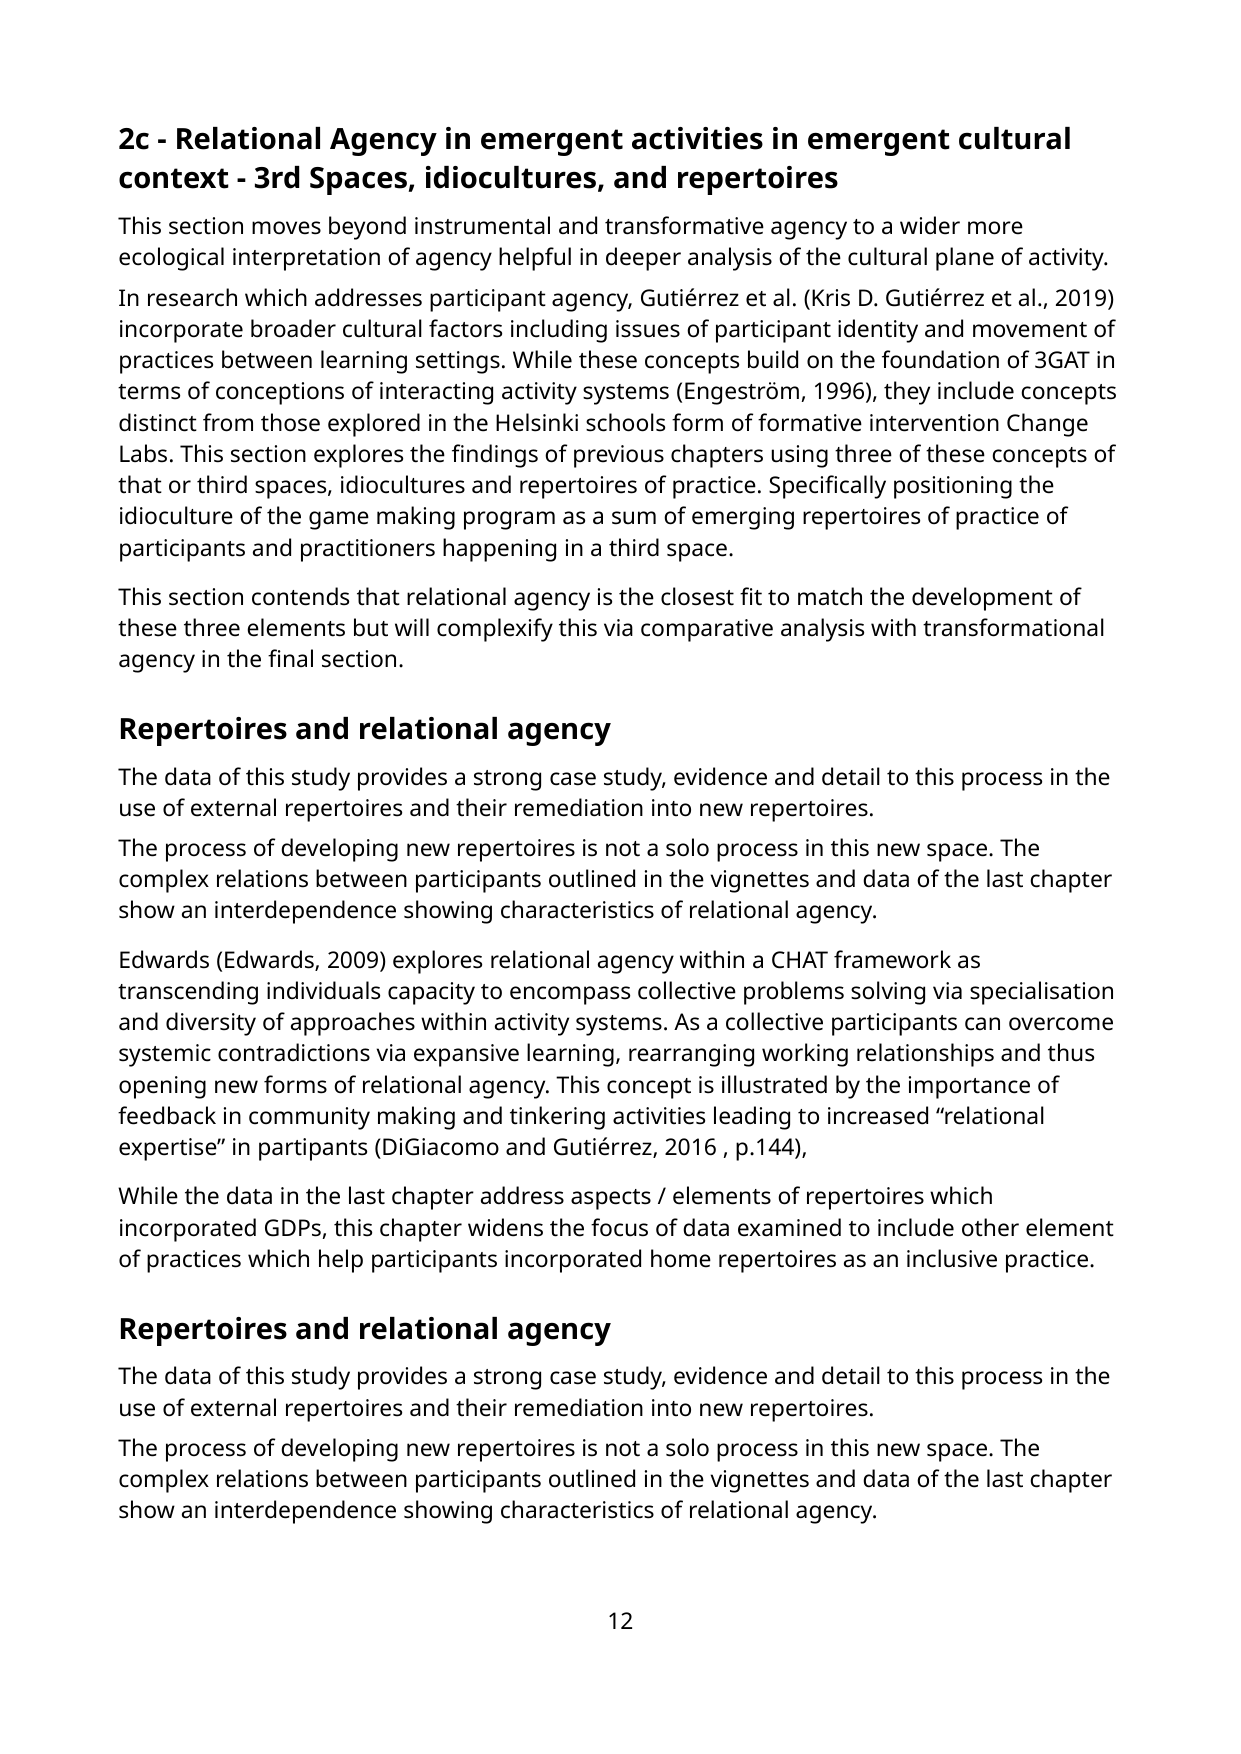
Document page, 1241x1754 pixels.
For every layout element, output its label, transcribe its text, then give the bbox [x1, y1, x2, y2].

subtitle 2c - Relational Agency in emergent activities in emergent cultural context - 3rd Spaces, idiocultures, and repertoires [118, 118, 1122, 197]
text The data of this study provides a strong case study, evidence and detail to this process in the use of external repertoires and their remediation into new repertoires. [118, 761, 1122, 823]
subtitle Repertoires and relational agency [118, 708, 1122, 748]
text Edwards (Edwards, 2009) explores relational agency within a CHAT framework as transcending individuals capacity to encompass collective problems solving via specialisation and diversity of approaches within activity systems. As a collective participants can overcome systemic contradictions via expansive learning, rearranging working relationships and thus opening new forms of relational agency. This concept is illustrated by the importance of feedback in community making and tinkering activities leading to increased “relational expertise” in partipants (DiGiacomo and Gutiérrez, 2016 , p.144), [118, 944, 1122, 1162]
text In research which addresses participant agency, Gutiérrez et al. (Kris D. Gutiérrez et al., 2019) incorporate broader cultural factors including issues of participant identity and movement of practices between learning settings. While these concepts build on the foundation of 3GAT in terms of conceptions of interacting activity systems (Engeström, 1996), they include concepts distinct from those explored in the Helsinki schools form of formative intervention Change Labs. This section explores the findings of previous chapters using three of these concepts of that or third spaces, idiocultures and repertoires of practice. Specifically positioning the idioculture of the game making program as a sum of emerging repertoires of practice of participants and practitioners happening in a third space. [118, 281, 1122, 563]
text The process of developing new repertoires is not a solo process in this new space. The complex relations between participants outlined in the vignettes and data of the last chapter show an interdependence showing characteristics of relational agency. [118, 832, 1122, 926]
text This section contends that relational agency is the closest fit to match the development of these three elements but will complexify this via comparative analysis with transformational agency in the final section. [118, 581, 1122, 674]
text The process of developing new repertoires is not a solo process in this new space. The complex relations between participants outlined in the vignettes and data of the last chapter show an interdependence showing characteristics of relational agency. [118, 1432, 1122, 1525]
subtitle Repertoires and relational agency [118, 1308, 1122, 1348]
text This section moves beyond instrumental and transformative agency to a wider more ecological interpretation of agency helpful in deeper analysis of the cultural plane of activity. [118, 210, 1122, 272]
text The data of this study provides a strong case study, evidence and detail to this process in the use of external repertoires and their remediation into new repertoires. [118, 1360, 1122, 1423]
text While the data in the last chapter address aspects / elements of repertoires which incorporated GDPs, this chapter widens the focus of data examined to include other element of practices which help participants incorporated home repertoires as an inclusive practice. [118, 1180, 1122, 1274]
